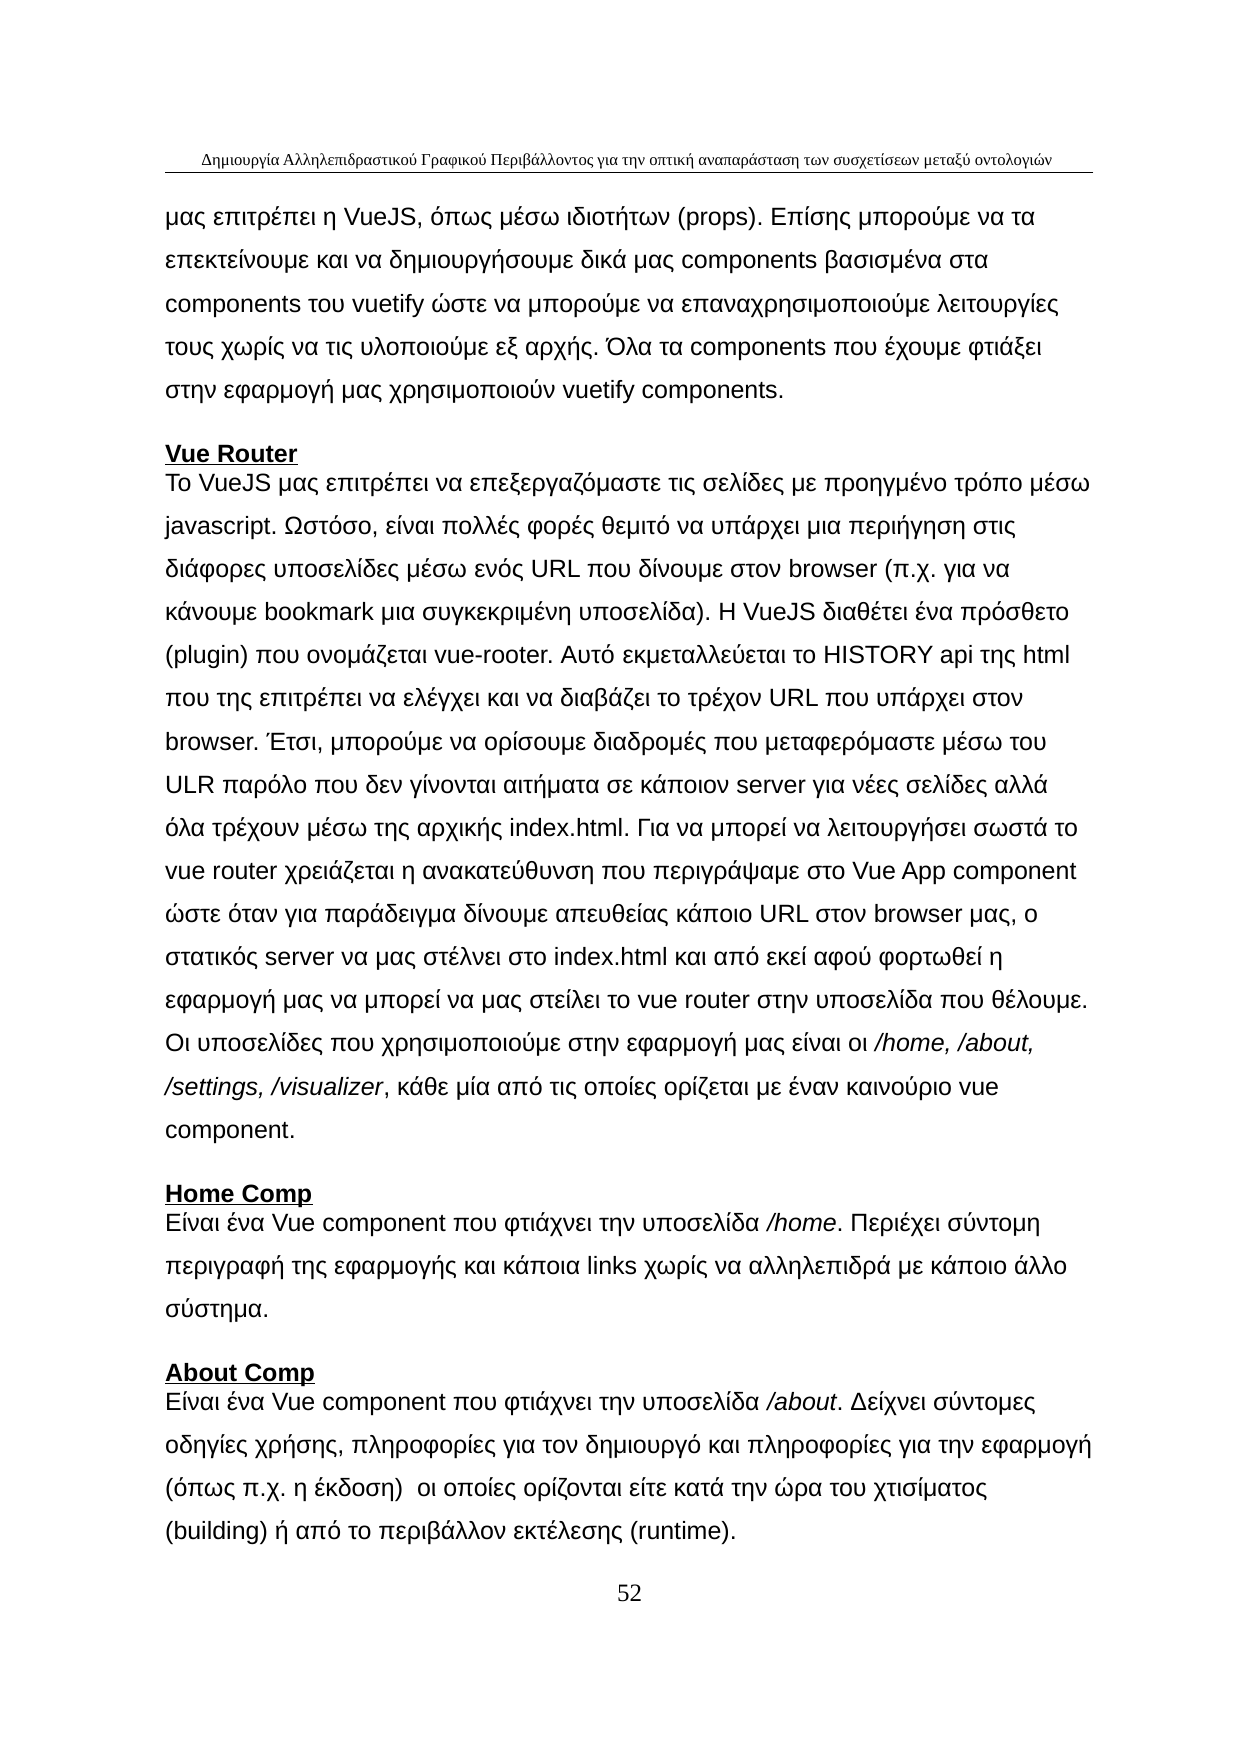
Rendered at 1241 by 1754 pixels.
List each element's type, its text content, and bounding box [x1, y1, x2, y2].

text Το VueJS μας επιτρέπει να επεξεργαζόμαστε τις σελίδες με προηγμένο τρόπο μέσω javascript. Ωστόσο, είναι πολλές φορές θεμιτό να υπάρχει μια περιήγηση στις διάφορες υποσελίδες μέσω ενός URL που δίνουμε στον browser (π.χ. για να κάνουμε bookmark μια συγκεκριμένη υποσελίδα). Η VueJS διαθέτει ένα πρόσθετο (plugin) που ονομάζεται vue-rooter. Αυτό εκμεταλλεύεται το HISTORY api της html που της επιτρέπει να ελέγχει και να διαβάζει το τρέχον URL που υπάρχει στον browser. Έτσι, μπορούμε να ορίσουμε διαδρομές που μεταφερόμαστε μέσω του ULR παρόλο που δεν γίνονται αιτήματα σε κάποιον server για νέες σελίδες αλλά όλα τρέχουν μέσω της αρχικής index.html. Για να μπορεί να λειτουργήσει σωστά το vue router χρειάζεται η ανακατεύθυνση που περιγράψαμε στο Vue App component ώστε όταν για παράδειγμα δίνουμε απευθείας κάποιο URL στον browser μας, ο στατικός server να μας στέλνει στο index.html και από εκεί αφού φορτωθεί η εφαρμογή μας να μπορεί να μας στείλει το vue router στην υποσελίδα που θέλουμε. Οι υποσελίδες που χρησιμοποιούμε στην εφαρμογή μας είναι οι /home, /about, /settings, /visualizer, κάθε μία από τις οποίες ορίζεται με έναν καινούριο vue component. [165, 468, 1093, 1143]
text Είναι ένα Vue component που φτιάχνει την υποσελίδα /home. Περιέχει σύντομη περιγραφή της εφαρμογής και κάποια links χωρίς να αλληλεπιδρά με κάποιο άλλο σύστημα. [165, 1208, 1093, 1323]
text About Comp [165, 1358, 1093, 1387]
text μας επιτρέπει η VueJS, όπως μέσω ιδιοτήτων (props). Επίσης μπορούμε να τα επεκτείνουμε και να δημιουργήσουμε δικά μας components βασισμένα στα components του vuetify ώστε να μπορούμε να επαναχρησιμοποιούμε λειτουργίες τους χωρίς να τις υλοποιούμε εξ αρχής. Όλα τα components που έχουμε φτιάξει στην εφαρμογή μας χρησιμοποιούν vuetify components. [165, 202, 1093, 403]
text Είναι ένα Vue component που φτιάχνει την υποσελίδα /about. Δείχνει σύντομες οδηγίες χρήσης, πληροφορίες για τον δημιουργό και πληροφορίες για την εφαρμογή (όπως π.χ. η έκδοση) οι οποίες ορίζονται είτε κατά την ώρα του χτισίματος (building) ή από το περιβάλλον εκτέλεσης (runtime). [165, 1387, 1093, 1545]
text Home Comp [165, 1179, 1093, 1208]
text Vue Router [165, 439, 1093, 468]
